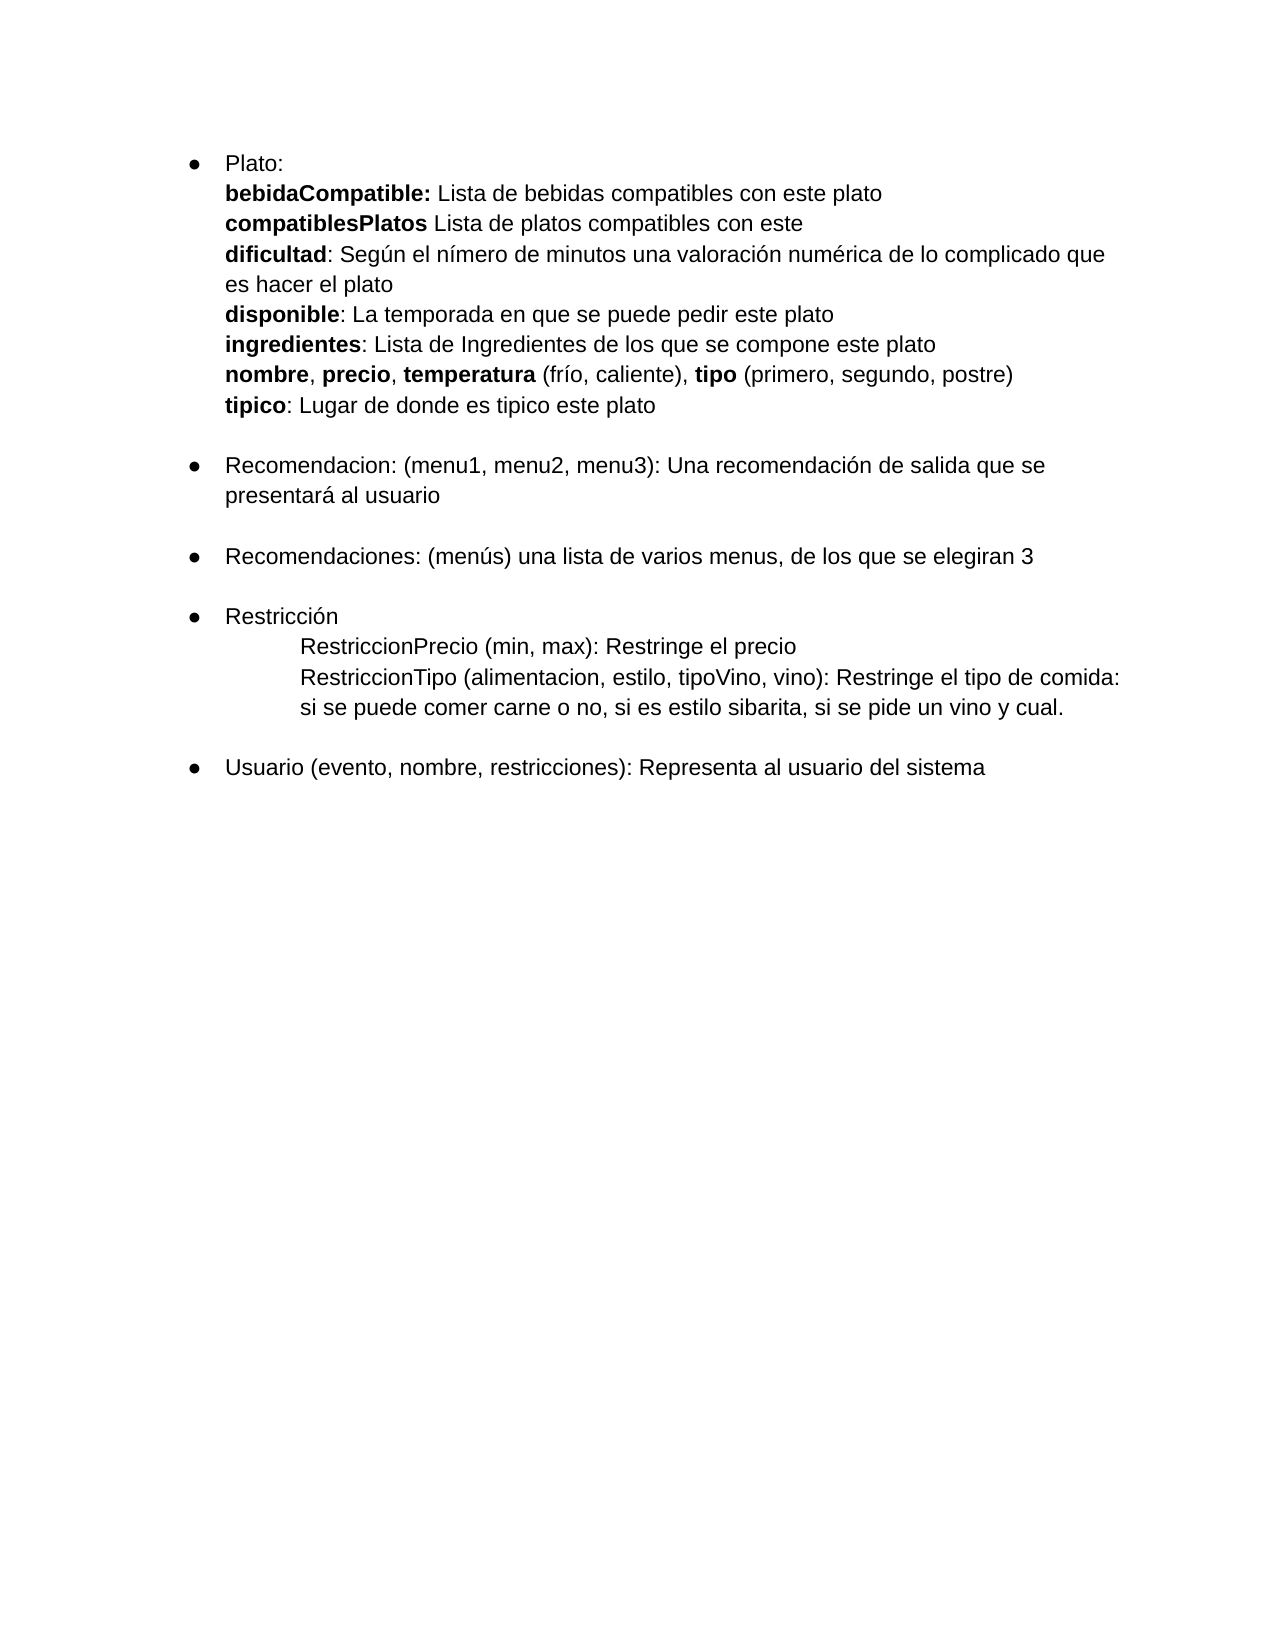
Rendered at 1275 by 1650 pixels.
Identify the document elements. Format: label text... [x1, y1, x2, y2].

list Plato: bebidaCompatible: Lista de bebidas compatibles con este plato compatiblesPlatos Lista de platos compatibles con este dificultad: Según el nímero de minutos una valoración numérica de lo complicado que es hacer el plato disponible: La temporada en que se puede pedir este plato ingredientes: Lista de Ingredientes de los que se compone este plato nombre, precio, temperatura (frío, caliente), tipo (primero, segundo, postre) tipico: Lugar de donde es tipico este plato [187, 150, 1125, 418]
list Recomendacion: (menu1, menu2, menu3): Una recomendación de salida que se presentará al usuario [187, 452, 1125, 509]
list Recomendaciones: (menús) una lista de varios menus, de los que se elegiran 3 [187, 543, 1125, 569]
list Usuario (evento, nombre, restricciones): Representa al usuario del sistema [187, 754, 1125, 781]
list Restricción RestriccionPrecio (min, max): Restringe el precio RestriccionTipo (alimentacion, estilo, tipoVino, vino): Restringe el tipo de comida: si se puede comer carne o no, si es estilo sibarita, si se pide un vino y cual. [187, 603, 1125, 720]
